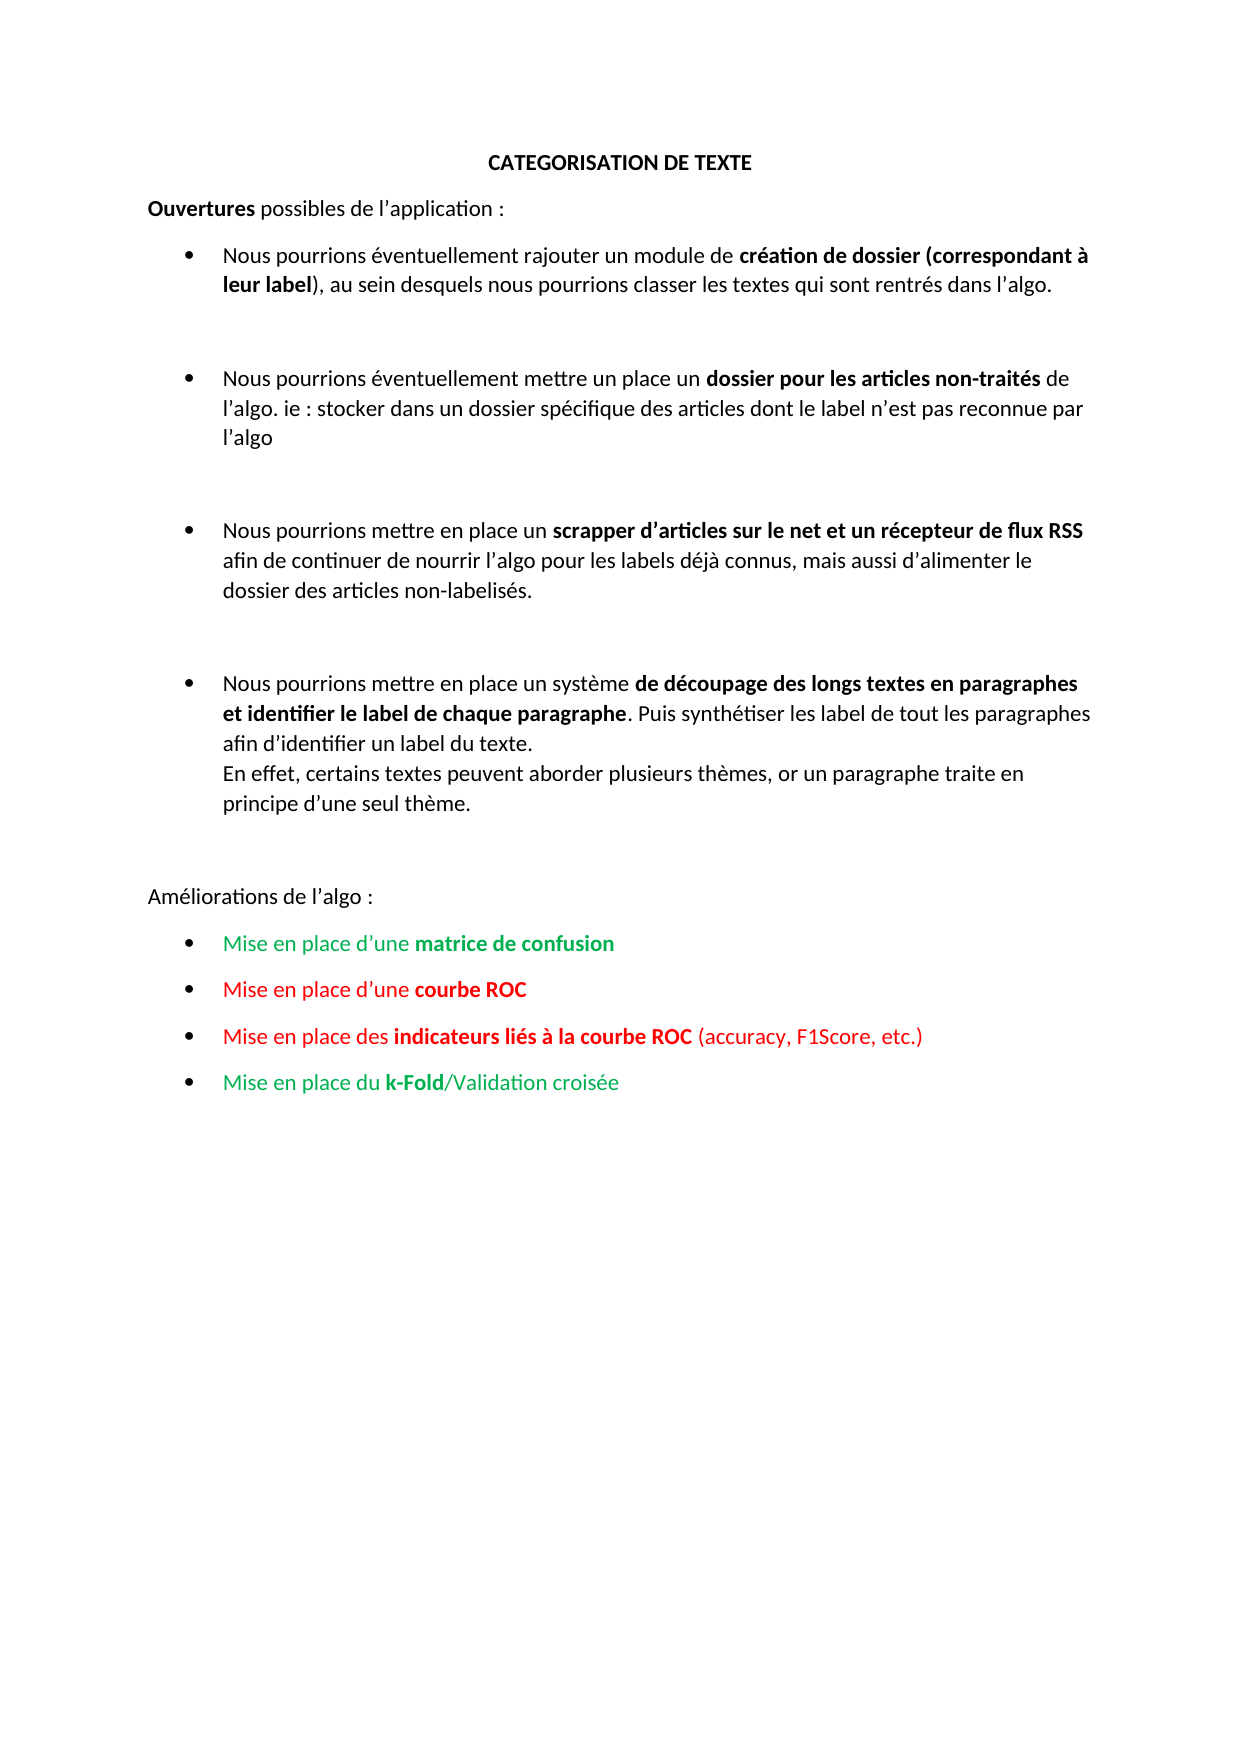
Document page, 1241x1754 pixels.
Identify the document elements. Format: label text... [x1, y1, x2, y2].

list Mise en place d’une courbe ROC [185, 975, 1093, 1003]
list Mise en place du k-Fold/Validation croisée [185, 1068, 1093, 1097]
list Nous pourrions mettre en place un scrapper d’articles sur le net et un récepteur de flux RSS afin de continuer de nourrir l’algo pour les labels déjà connus, mais aussi d’alimenter le dossier des articles non-labelisés. [185, 517, 1093, 604]
text Ouvertures possibles de l’application : [148, 194, 1093, 222]
list Mise en place d’une matrice de confusion [185, 929, 1093, 957]
list Mise en place des indicateurs liés à la courbe ROC (accuracy, F1Score, etc.) [185, 1022, 1093, 1050]
text CATEGORISATION DE TEXTE [148, 148, 1093, 176]
list Nous pourrions mettre en place un système de découpage des longs textes en paragraphes et identifier le label de chaque paragraphe. Puis synthétiser les label de tout les paragraphes afin d’identifier un label du texte. En effet, certains textes peuvent aborder plusieurs thèmes, or un paragraphe traite en principe d’une seul thème. [185, 669, 1093, 817]
list Nous pourrions éventuellement mettre un place un dossier pour les articles non-traités de l’algo. ie : stocker dans un dossier spécifique des articles dont le label n’est pas reconnue par l’algo [185, 364, 1093, 452]
text Améliorations de l’algo : [148, 882, 1093, 910]
list Nous pourrions éventuellement rajouter un module de création de dossier (correspondant à leur label), au sein desquels nous pourrions classer les textes qui sont rentrés dans l’algo. [185, 241, 1093, 299]
